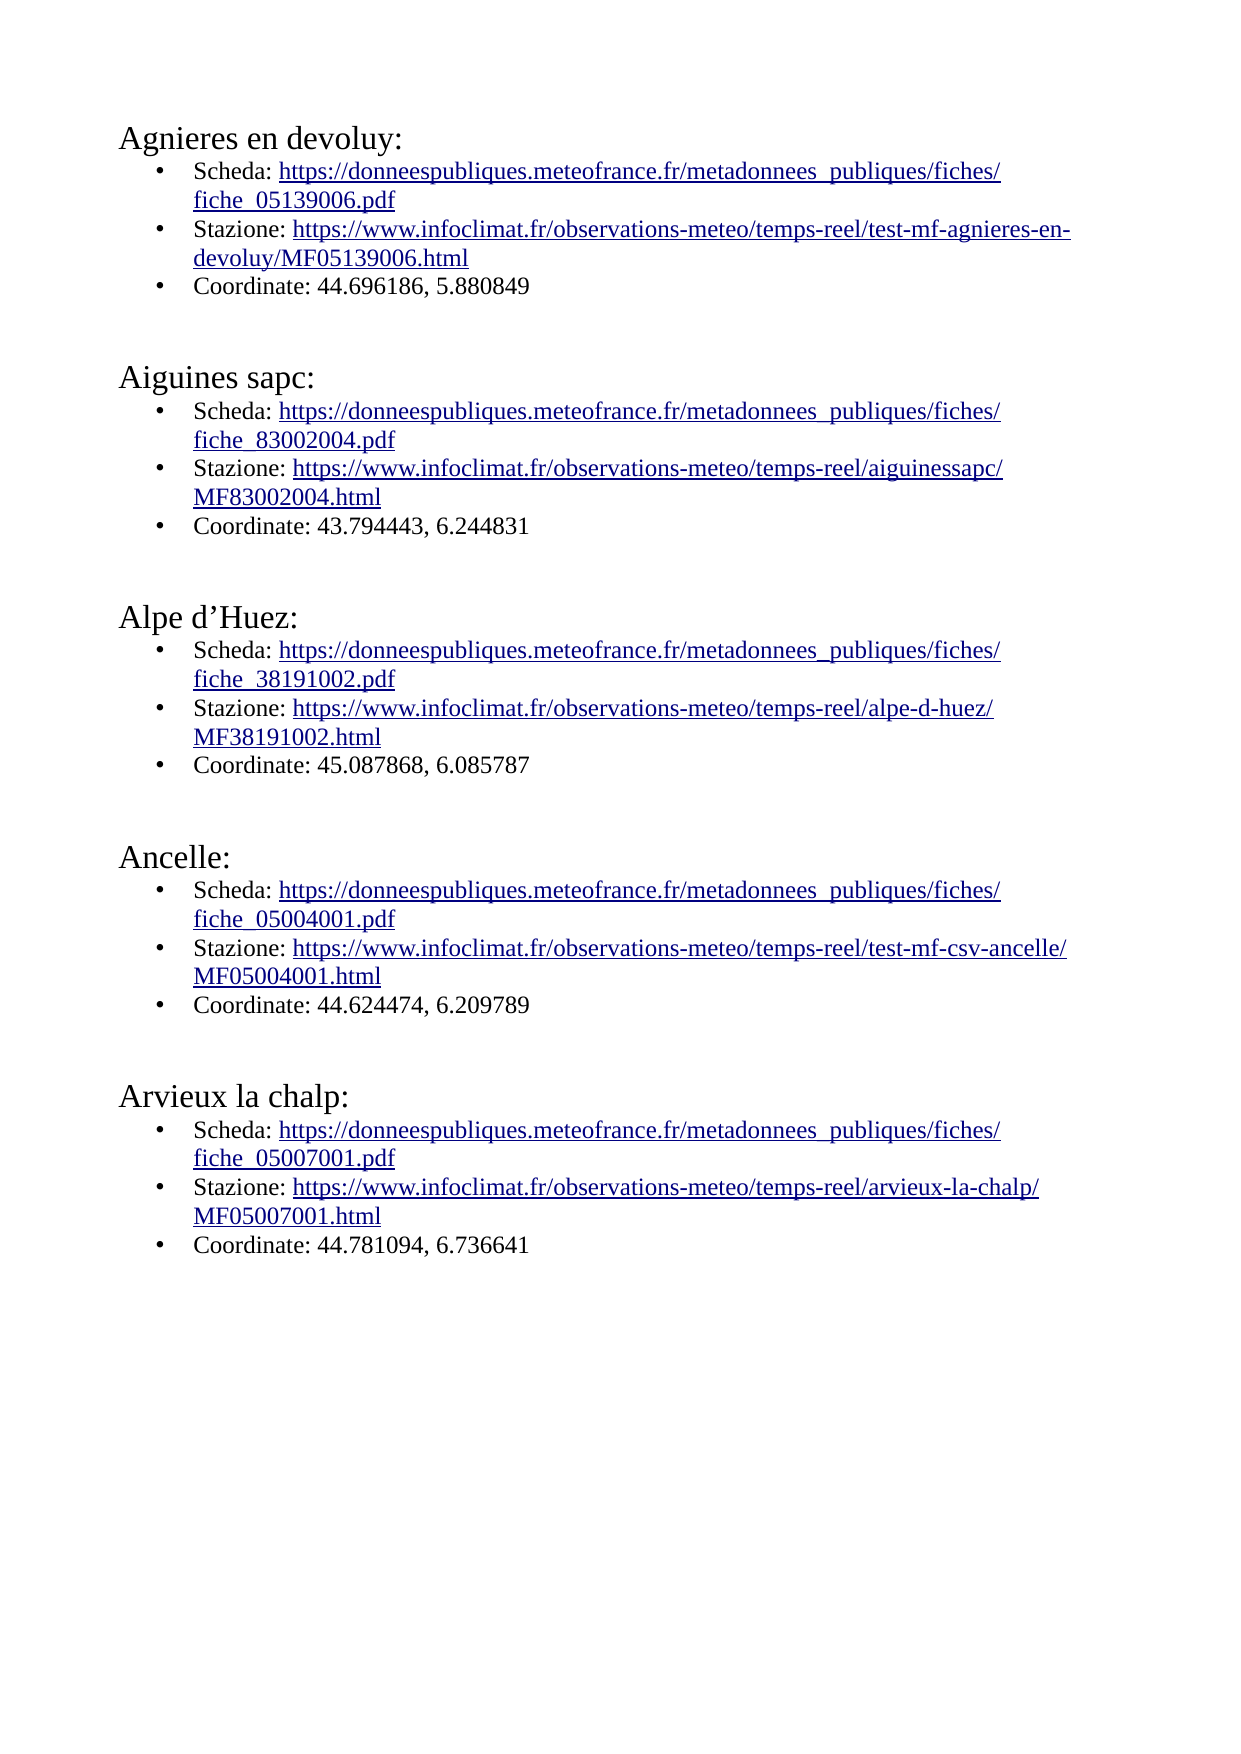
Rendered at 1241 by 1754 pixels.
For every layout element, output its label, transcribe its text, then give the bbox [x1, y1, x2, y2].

list Coordinate: 44.624474, 6.209789 [156, 990, 1122, 1019]
list Scheda: https://donneespubliques.meteofrance.fr/metadonnees_publiques/fiches/fiche_05007001.pdf [156, 1115, 1122, 1172]
text Arvieux la chalp: [118, 1076, 1122, 1115]
list Scheda: https://donneespubliques.meteofrance.fr/metadonnees_publiques/fiches/fiche_83002004.pdf [156, 396, 1122, 453]
text Aiguines sapc: [118, 358, 1122, 396]
list Scheda: https://donneespubliques.meteofrance.fr/metadonnees_publiques/fiches/fiche_05139006.pdf [156, 156, 1122, 214]
list Stazione: https://www.infoclimat.fr/observations-meteo/temps-reel/alpe-d-huez/MF38191002.html [156, 693, 1122, 751]
list Stazione: https://www.infoclimat.fr/observations-meteo/temps-reel/arvieux-la-chalp/MF05007001.html [156, 1172, 1122, 1230]
list Stazione: https://www.infoclimat.fr/observations-meteo/temps-reel/aiguinessapc/MF83002004.html [156, 453, 1122, 511]
list Coordinate: 43.794443, 6.244831 [156, 511, 1122, 540]
list Coordinate: 44.781094, 6.736641 [156, 1230, 1122, 1258]
text Alpe d’Huez: [118, 597, 1122, 636]
list Scheda: https://donneespubliques.meteofrance.fr/metadonnees_publiques/fiches/fiche_05004001.pdf [156, 875, 1122, 933]
list Stazione: https://www.infoclimat.fr/observations-meteo/temps-reel/test-mf-agnieres-en-devoluy/MF05139006.html [156, 214, 1122, 271]
text Agnieres en devoluy: [118, 118, 1122, 156]
list Coordinate: 44.696186, 5.880849 [156, 271, 1122, 300]
list Stazione: https://www.infoclimat.fr/observations-meteo/temps-reel/test-mf-csv-ancelle/MF05004001.html [156, 933, 1122, 990]
text Ancelle: [118, 837, 1122, 875]
list Coordinate: 45.087868, 6.085787 [156, 751, 1122, 779]
list Scheda: https://donneespubliques.meteofrance.fr/metadonnees_publiques/fiches/fiche_38191002.pdf [156, 636, 1122, 693]
